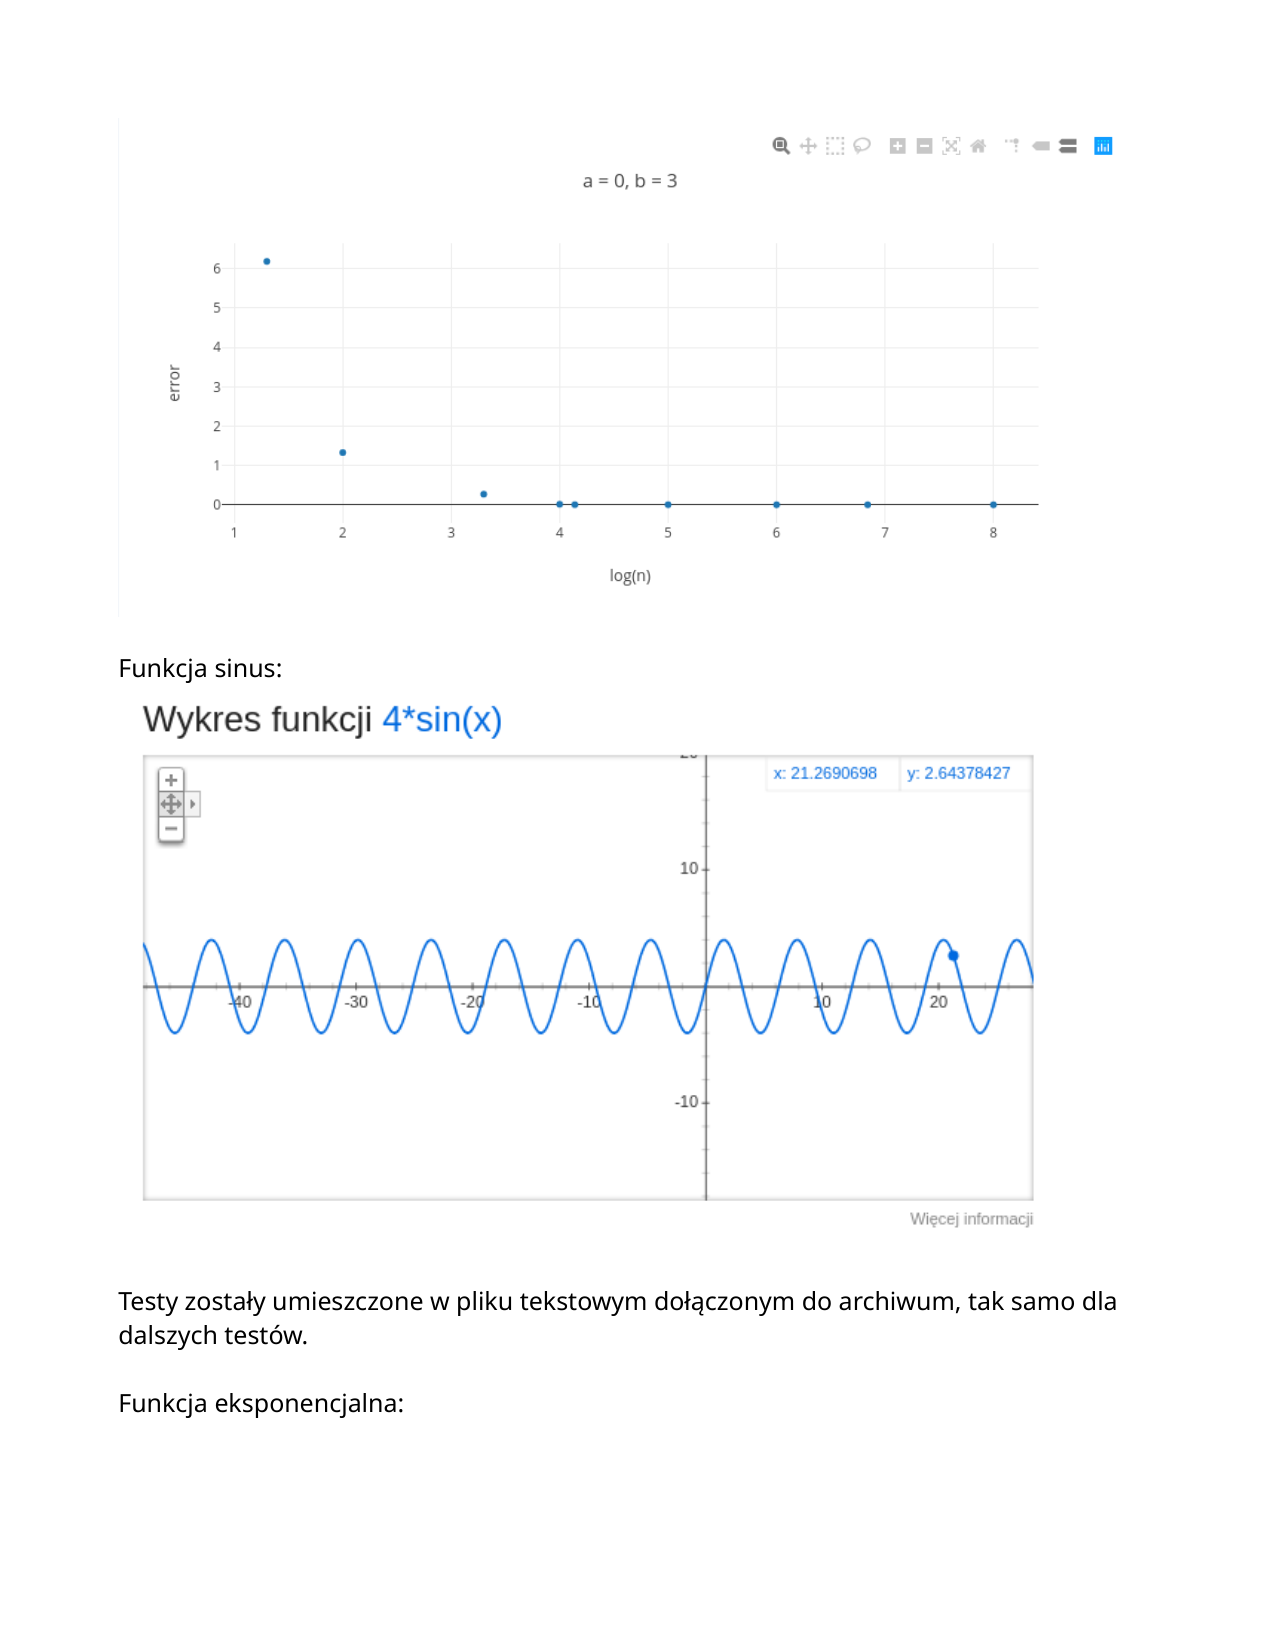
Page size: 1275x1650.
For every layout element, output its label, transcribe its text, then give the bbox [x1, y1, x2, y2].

text Funkcja sinus: [118, 650, 1157, 684]
text Funkcja eksponencjalna: [118, 1386, 1157, 1420]
picture [118, 684, 1157, 1250]
text Testy zostały umieszczone w pliku tekstowym dołączonym do archiwum, tak samo dla dalszych testów. [118, 1284, 1157, 1352]
picture [118, 118, 1157, 617]
